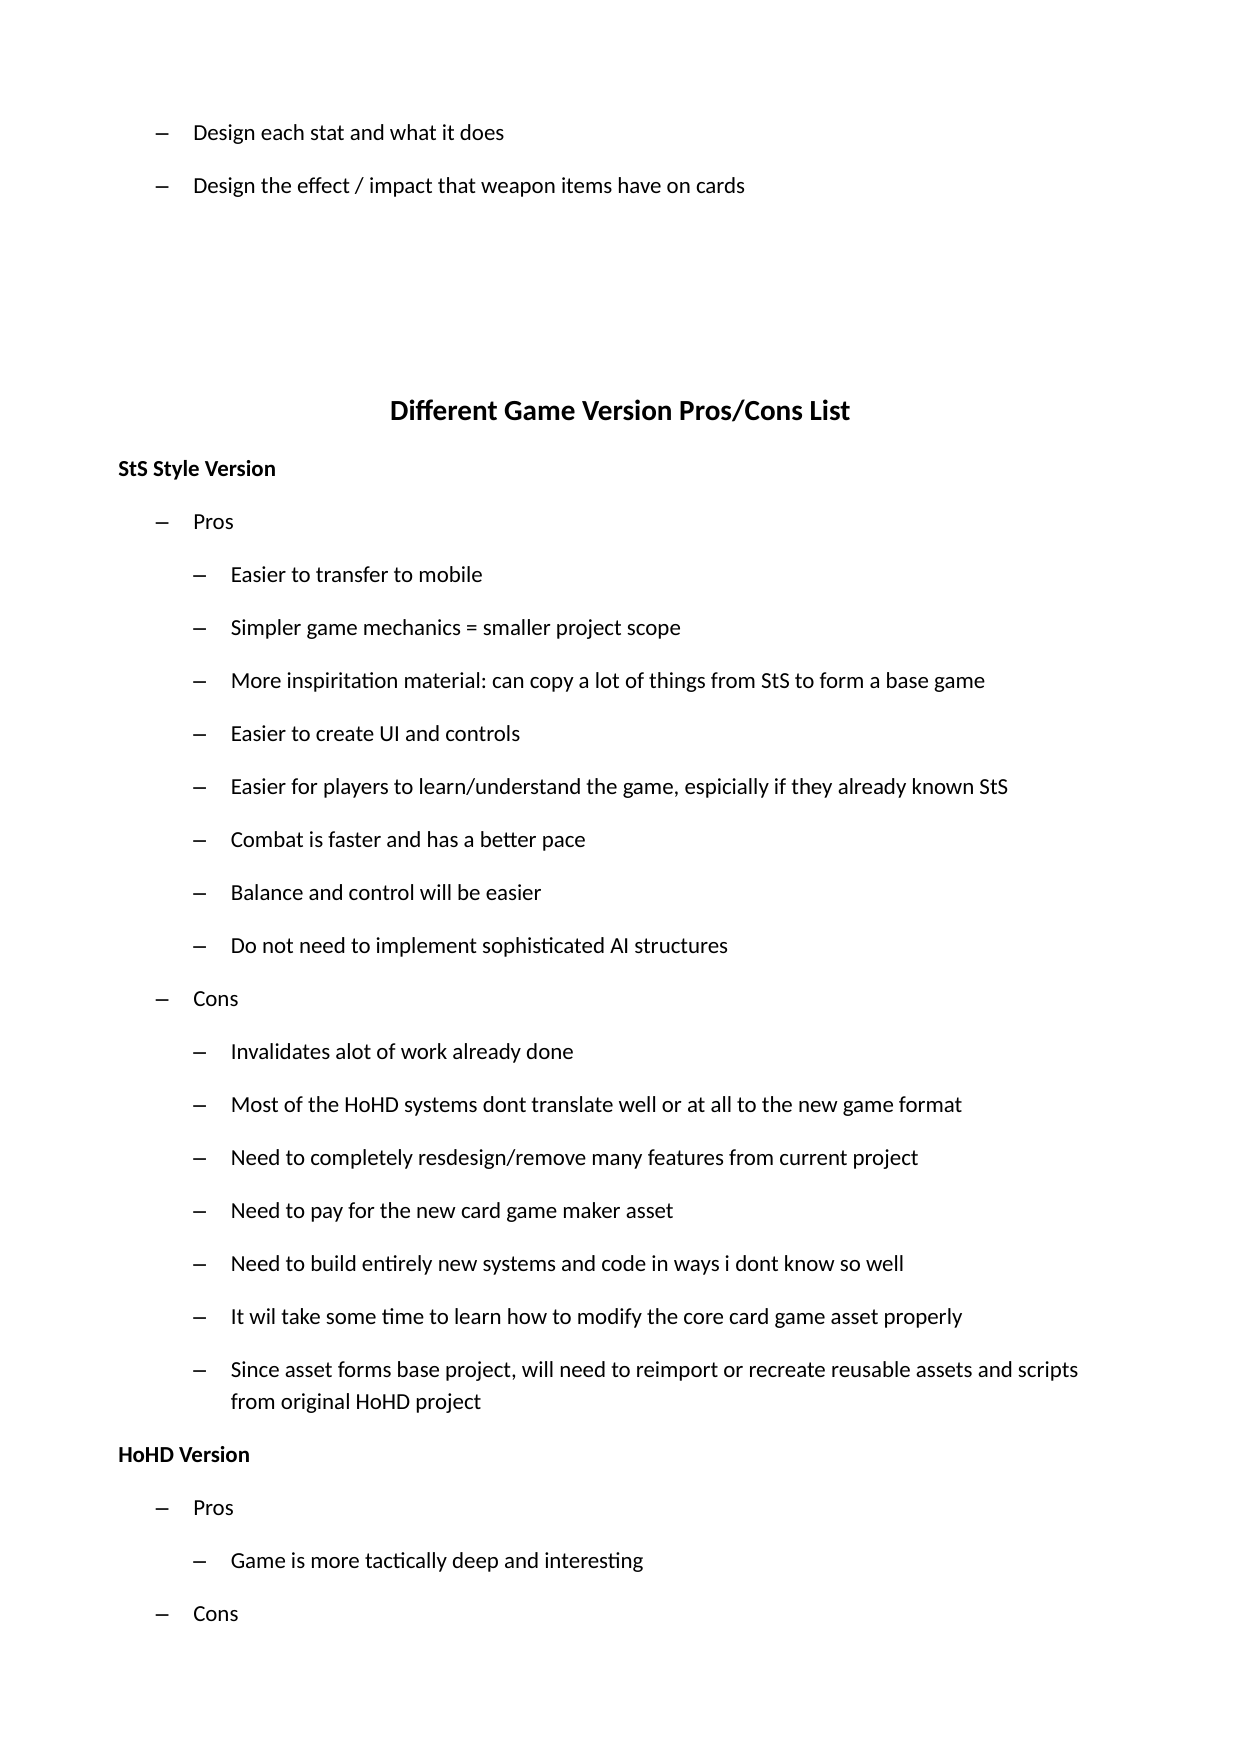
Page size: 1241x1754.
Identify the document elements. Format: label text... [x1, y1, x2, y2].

list Cons [156, 984, 1122, 1012]
list Need to pay for the new card game maker asset [193, 1196, 1122, 1224]
list Invalidates alot of work already done [193, 1037, 1122, 1065]
list More inspiritation material: can copy a lot of things from StS to form a base game [193, 666, 1122, 694]
list Since asset forms base project, will need to reimport or recreate reusable assets and scripts from original HoHD project [193, 1355, 1122, 1415]
list Design each stat and what it does [156, 118, 1122, 146]
text Different Game Version Pros/Cons List [118, 392, 1122, 428]
list It wil take some time to learn how to modify the core card game asset properly [193, 1302, 1122, 1330]
list Easier to create UI and controls [193, 719, 1122, 747]
list Do not need to implement sophisticated AI structures [193, 931, 1122, 959]
list Simpler game mechanics = smaller project scope [193, 613, 1122, 641]
text StS Style Version [118, 454, 1122, 482]
list Pros [156, 1493, 1122, 1521]
list Need to completely resdesign/remove many features from current project [193, 1143, 1122, 1171]
list Easier to transfer to mobile [193, 560, 1122, 588]
list Easier for players to learn/understand the game, espicially if they already known StS [193, 772, 1122, 800]
list Combat is faster and has a better pace [193, 825, 1122, 853]
list Pros [156, 507, 1122, 535]
list Need to build entirely new systems and code in ways i dont know so well [193, 1249, 1122, 1277]
list Balance and control will be easier [193, 878, 1122, 906]
text HoHD Version [118, 1440, 1122, 1468]
list Game is more tactically deep and interesting [193, 1546, 1122, 1574]
list Design the effect / impact that weapon items have on cards [156, 171, 1122, 199]
list Cons [156, 1599, 1122, 1627]
list Most of the HoHD systems dont translate well or at all to the new game format [193, 1090, 1122, 1118]
